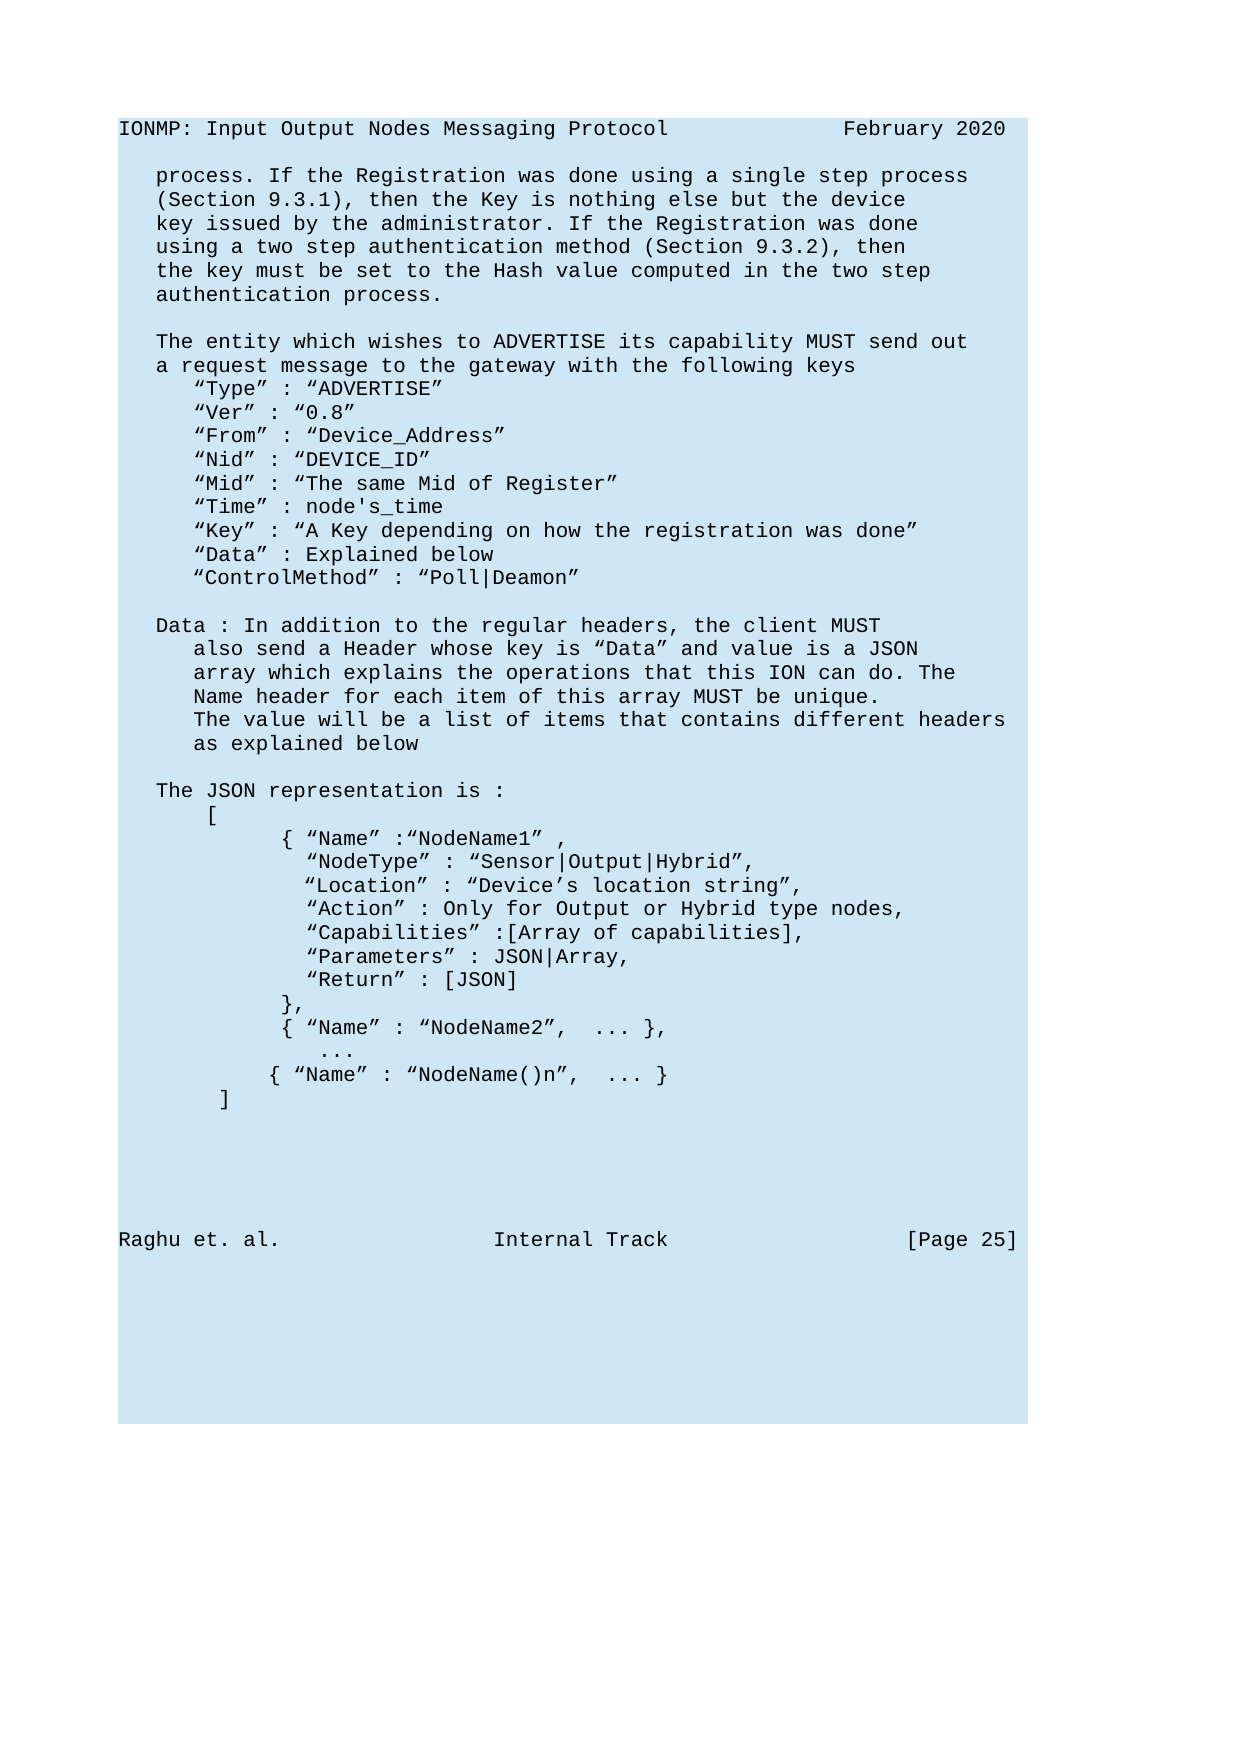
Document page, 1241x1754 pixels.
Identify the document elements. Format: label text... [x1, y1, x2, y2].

text { “Name” : “NodeName()n”, ... } [118, 1064, 1028, 1088]
text ... [118, 1040, 1028, 1064]
text the key must be set to the Hash value computed in the two step authentication process. [118, 260, 1028, 307]
text “NodeType” : “Sensor|Output|Hybrid”, “Location” : “Device’s location string”, “Action” : Only for Output or Hybrid type nodes, [118, 851, 1028, 922]
text using a two step authentication method (Section 9.3.2), then [118, 236, 1028, 260]
text The entity which wishes to ADVERTISE its capability MUST send out a request message to the gateway with the following keys [118, 331, 1028, 378]
text “Nid” : “DEVICE_ID” [118, 449, 1028, 473]
text “Parameters” : JSON|Array, [118, 946, 1028, 969]
text [ [118, 804, 1028, 827]
text “Capabilities” :[Array of capabilities], [118, 922, 1028, 946]
text “ControlMethod” : “Poll|Deamon” [118, 567, 1028, 591]
text “Mid” : “The same Mid of Register” [118, 473, 1028, 496]
text IONMP: Input Output Nodes Messaging Protocol February 2020 [118, 118, 1028, 142]
text “From” : “Device_Address” [118, 426, 1028, 449]
text ] [118, 1088, 1028, 1111]
text }, { “Name” : “NodeName2”, ... }, [118, 993, 1028, 1040]
text “Type” : “ADVERTISE” [118, 378, 1028, 402]
text “Ver” : “0.8” [118, 402, 1028, 426]
text { “Name” :“NodeName1” , [118, 827, 1028, 851]
text “Time” : node's_time [118, 496, 1028, 520]
text “Return” : [JSON] [118, 969, 1028, 993]
text “Key” : “A Key depending on how the registration was done” “Data” : Explained below [118, 520, 1028, 567]
text Data : In addition to the regular headers, the client MUST also send a Header whose key is “Data” and value is a JSON array which explains the operations that this ION can do. The Name header for each item of this array MUST be unique. The value will be a list of items that contains different headers as explained below [118, 615, 1028, 780]
text The JSON representation is : [118, 780, 1028, 804]
text process. If the Registration was done using a single step process (Section 9.3.1), then the Key is nothing else but the device key issued by the administrator. If the Registration was done [118, 165, 1028, 236]
text Raghu et. al. Internal Track [Page 25] [118, 1229, 1028, 1253]
